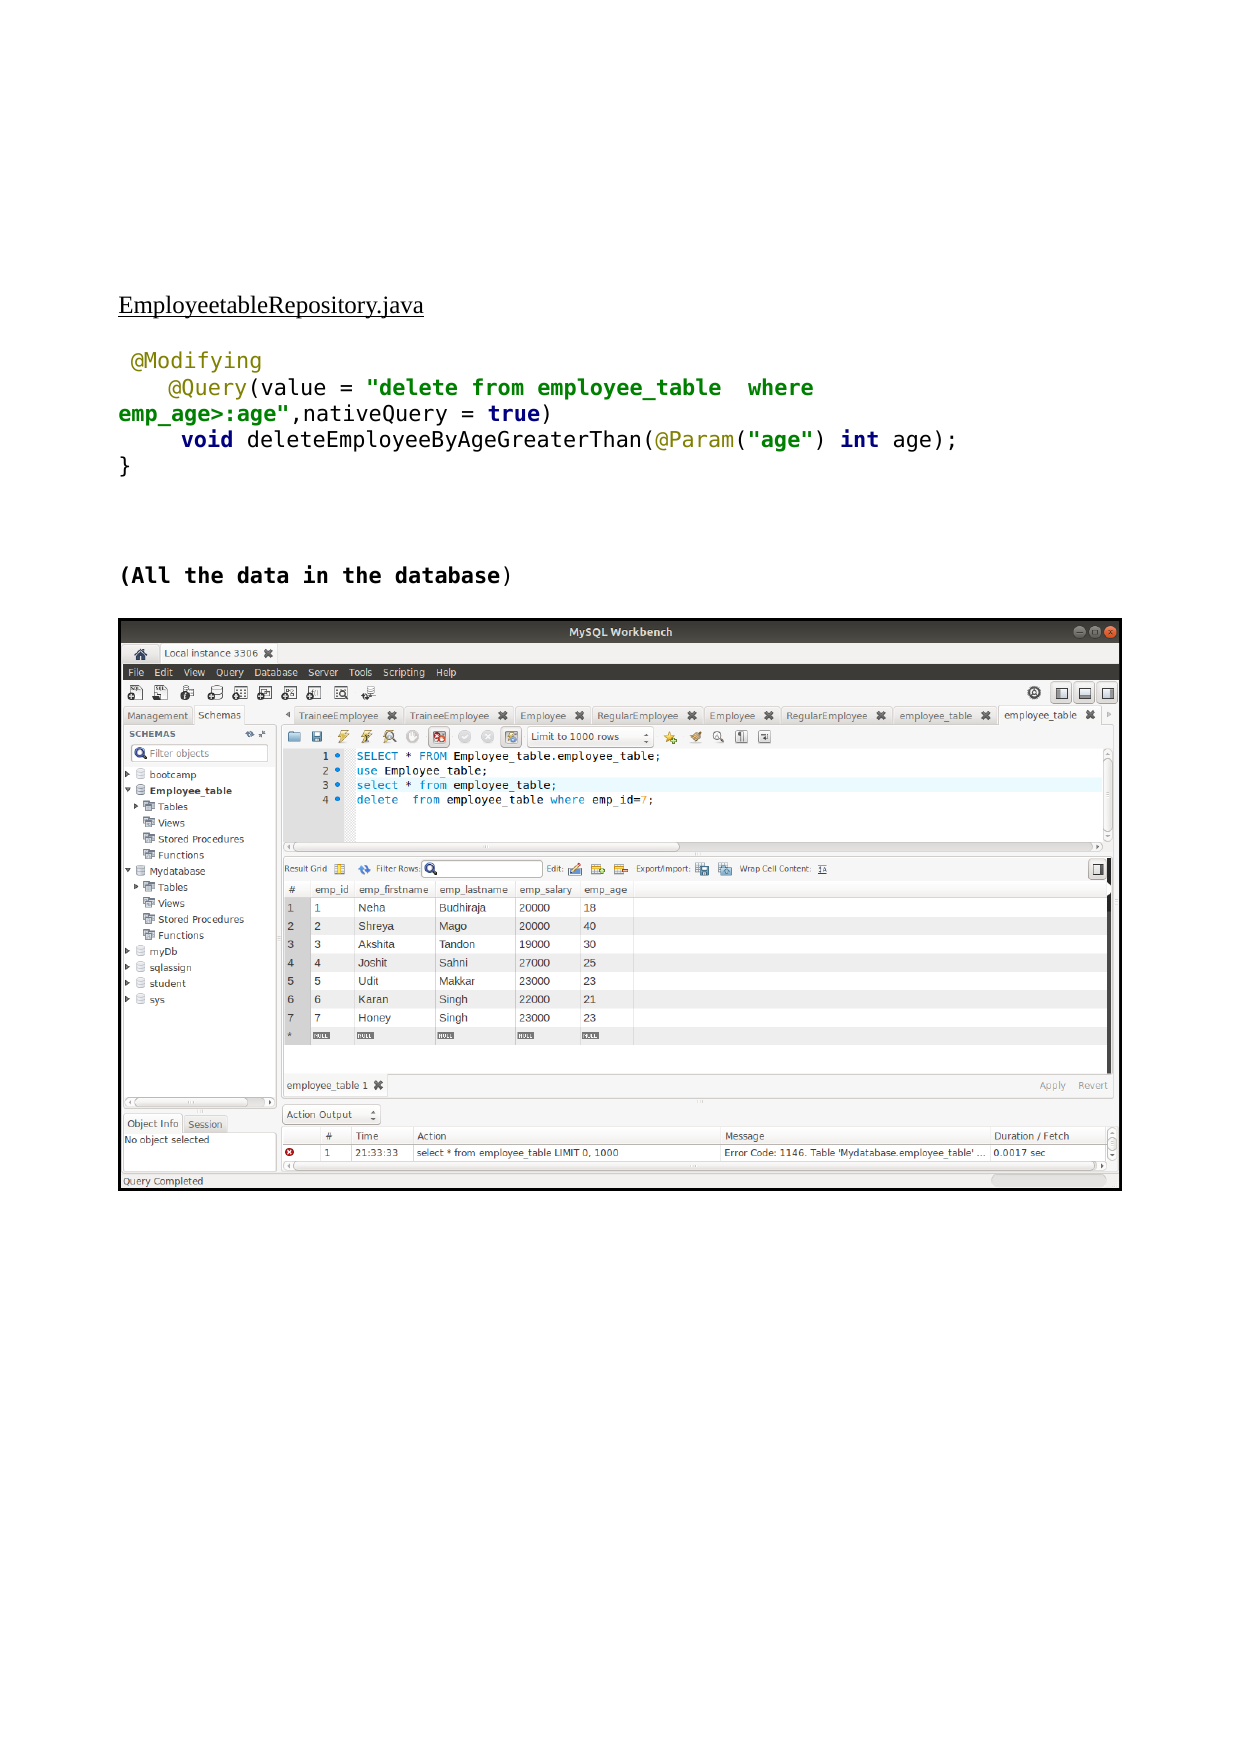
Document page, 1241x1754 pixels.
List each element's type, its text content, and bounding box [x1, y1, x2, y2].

text EmployeetableRepository.java [118, 291, 1122, 319]
text void deleteEmployeeByAgeGreaterThan(@Param("age") int age); [118, 427, 1122, 453]
text @Query(value = "delete from employee_table where emp_age>:age",nativeQuery = true) [118, 375, 1122, 427]
picture [121, 621, 1120, 1188]
text @Modifying [118, 348, 1122, 375]
text (All the data in the database) [118, 563, 1122, 589]
text } [118, 453, 1122, 479]
